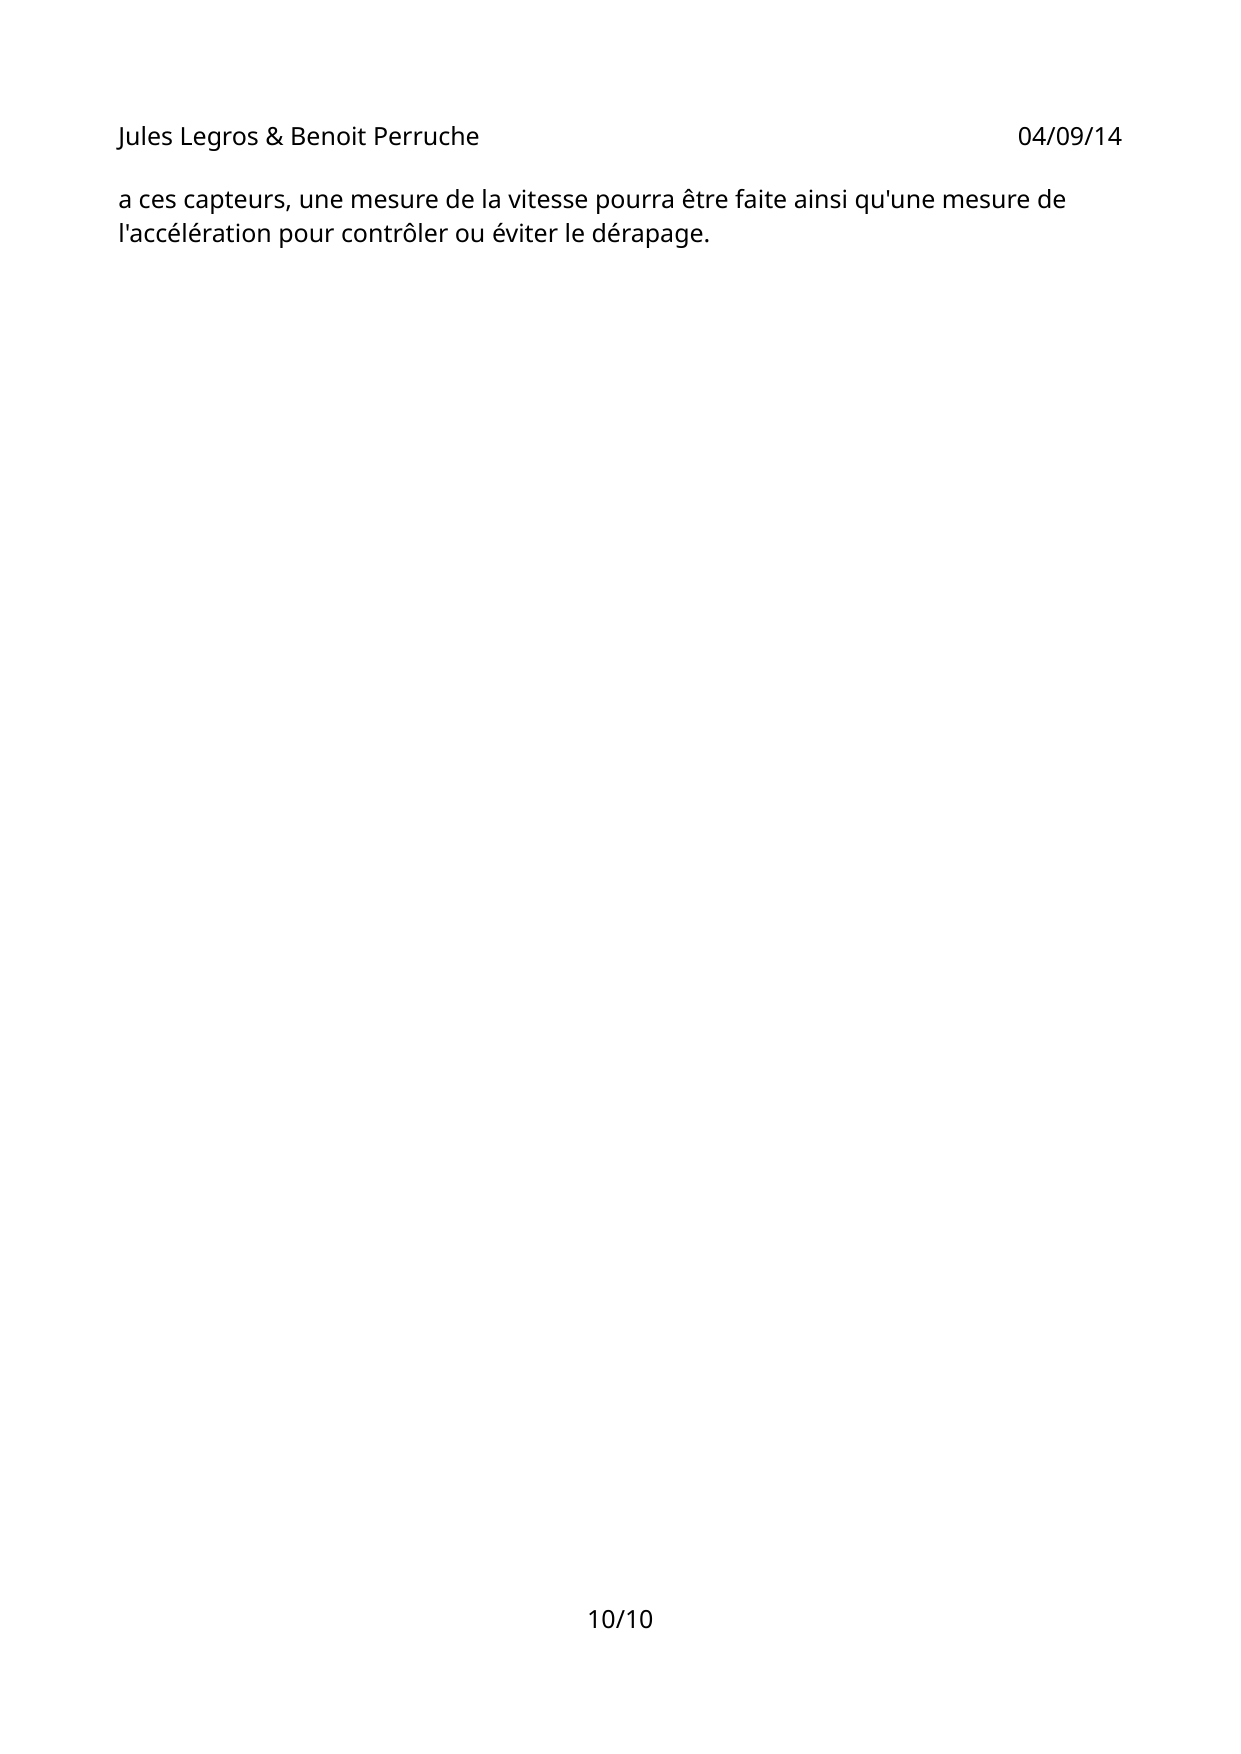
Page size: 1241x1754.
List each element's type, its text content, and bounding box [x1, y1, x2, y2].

text a ces capteurs, une mesure de la vitesse pourra être faite ainsi qu'une mesure de l'accélération pour contrôler ou éviter le dérapage. [118, 182, 1122, 250]
